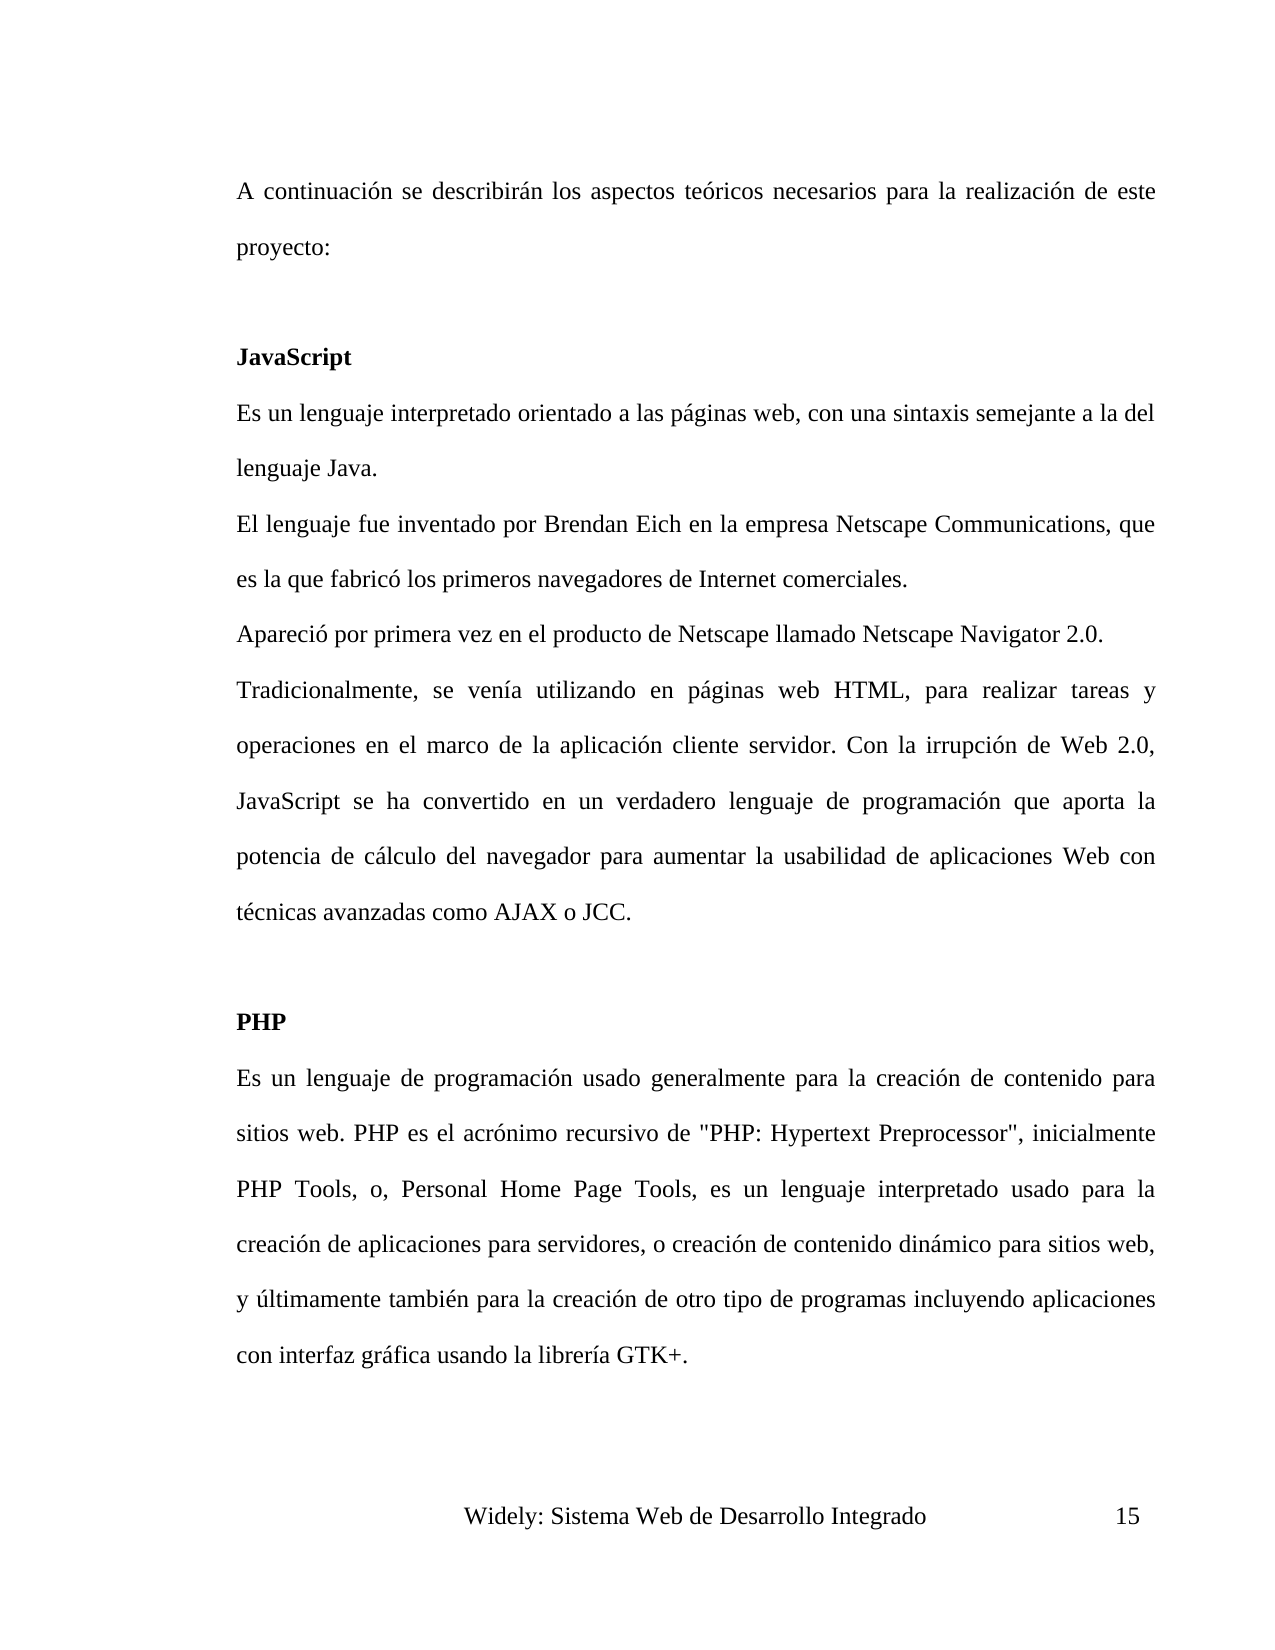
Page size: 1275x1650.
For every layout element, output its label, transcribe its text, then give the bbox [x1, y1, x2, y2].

text JavaScript [236, 343, 1157, 371]
text PHP [236, 1008, 1157, 1036]
text Es un lenguaje de programación usado generalmente para la creación de contenido para sitios web. PHP es el acrónimo recursivo de "PHP: Hypertext Preprocessor", inicialmente PHP Tools, o, Personal Home Page Tools, es un lenguaje interpretado usado para la creación de aplicaciones para servidores, o creación de contenido dinámico para sitios web, y últimamente también para la creación de otro tipo de programas incluyendo aplicaciones con interfaz gráfica usando la librería GTK+. [236, 1064, 1157, 1369]
text El lenguaje fue inventado por Brendan Eich en la empresa Netscape Communications, que es la que fabricó los primeros navegadores de Internet comerciales. [236, 510, 1157, 593]
text Es un lenguaje interpretado orientado a las páginas web, con una sintaxis semejante a la del lenguaje Java. [236, 399, 1157, 482]
text Apareció por primera vez en el producto de Netscape llamado Netscape Navigator 2.0. [236, 621, 1157, 648]
text Tradicionalmente, se venía utilizando en páginas web HTML, para realizar tareas y operaciones en el marco de la aplicación cliente servidor. Con la irrupción de Web 2.0, JavaScript se ha convertido en un verdadero lenguaje de programación que aporta la potencia de cálculo del navegador para aumentar la usabilidad de aplicaciones Web con técnicas avanzadas como AJAX o JCC. [236, 676, 1157, 925]
text A continuación se describirán los aspectos teóricos necesarios para la realización de este proyecto: [236, 177, 1157, 260]
